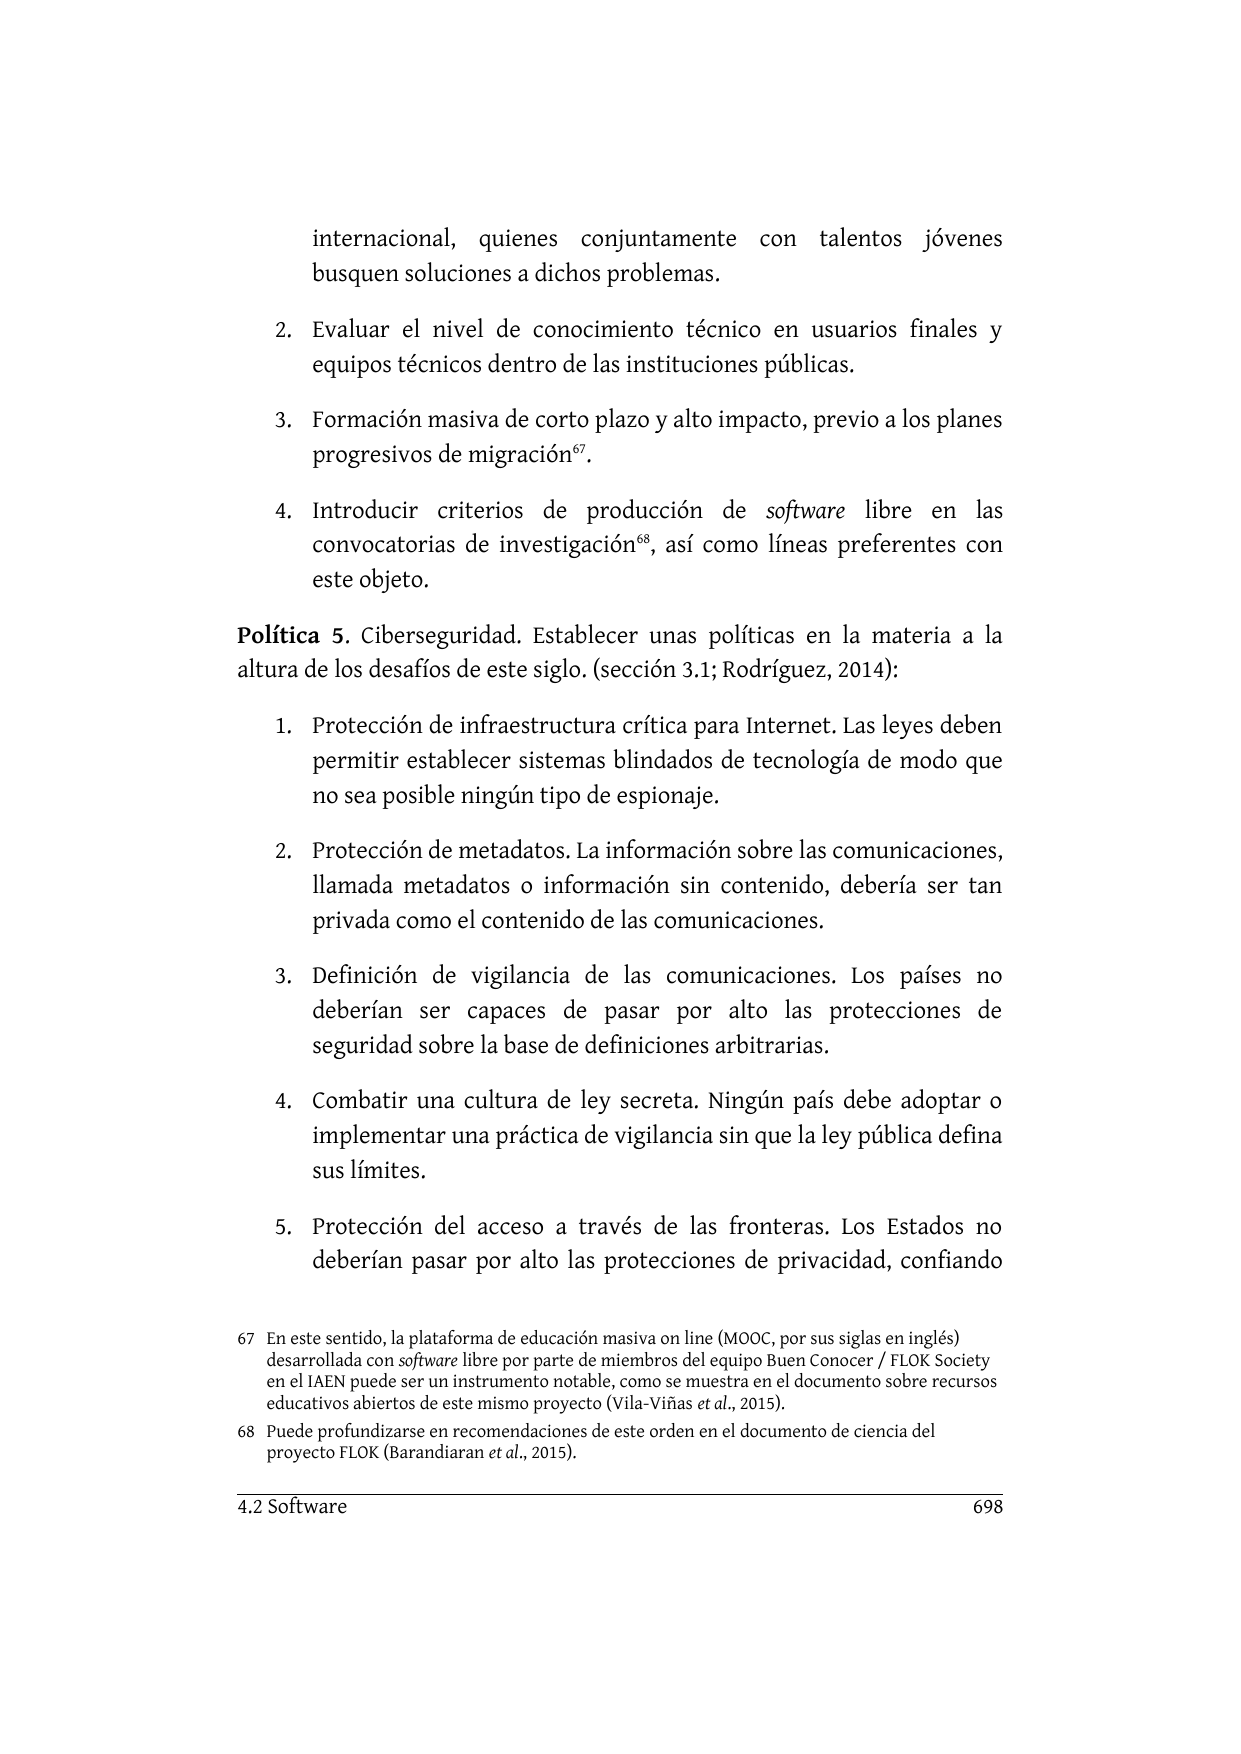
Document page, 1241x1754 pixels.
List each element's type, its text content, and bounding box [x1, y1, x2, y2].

list En este sentido, la plataforma de educación masiva on line (MOOC, por sus siglas en inglés) desarrollada con software libre por parte de miembros del equipo Buen Conocer / FLOK Society en el IAEN puede ser un instrumento notable, como se muestra en el documento sobre recursos educativos abiertos de este mismo proyecto (Vila-Viñas et al., 2015). [237, 1328, 1003, 1414]
list Combatir una cultura de ley secreta. Ningún país debe adoptar o implementar una práctica de vigilancia sin que la ley pública defina sus límites. [274, 1087, 1003, 1185]
list Protección de infraestructura crítica para Internet. Las leyes deben permitir establecer sistemas blindados de tecnología de modo que no sea posible ningún tipo de espionaje. [274, 712, 1003, 810]
list Evaluar el nivel de conocimiento técnico en usuarios finales y equipos técnicos dentro de las instituciones públicas. [274, 315, 1003, 379]
list Introducir criterios de producción de software libre en las convocatorias de investigación, así como líneas preferentes con este objeto. [274, 496, 1003, 594]
list Protección de metadatos. La información sobre las comunicaciones, llamada metadatos o información sin contenido, debería ser tan privada como el contenido de las comunicaciones. [274, 837, 1003, 935]
list Formación masiva de corto plazo y alto impacto, previo a los planes progresivos de migración. [274, 406, 1003, 469]
list Definición de vigilancia de las comunicaciones. Los países no deberían ser capaces de pasar por alto las protecciones de seguridad sobre la base de definiciones arbitrarias. [274, 962, 1003, 1060]
list Puede profundizarse en recomendaciones de este orden en el documento de ciencia del proyecto FLOK (Barandiaran et al., 2015). [237, 1421, 1003, 1464]
list internacional, quienes conjuntamente con talentos jóvenes busquen soluciones a dichos problemas. [274, 225, 1003, 289]
text Política 5. Ciberseguridad. Establecer unas políticas en la materia a la altura de los desafíos de este siglo. (sección 3.1; Rodríguez, 2014): [237, 621, 1003, 685]
list Protección del acceso a través de las fronteras. Los Estados no deberían pasar por alto las protecciones de privacidad, confiando [274, 1212, 1003, 1276]
